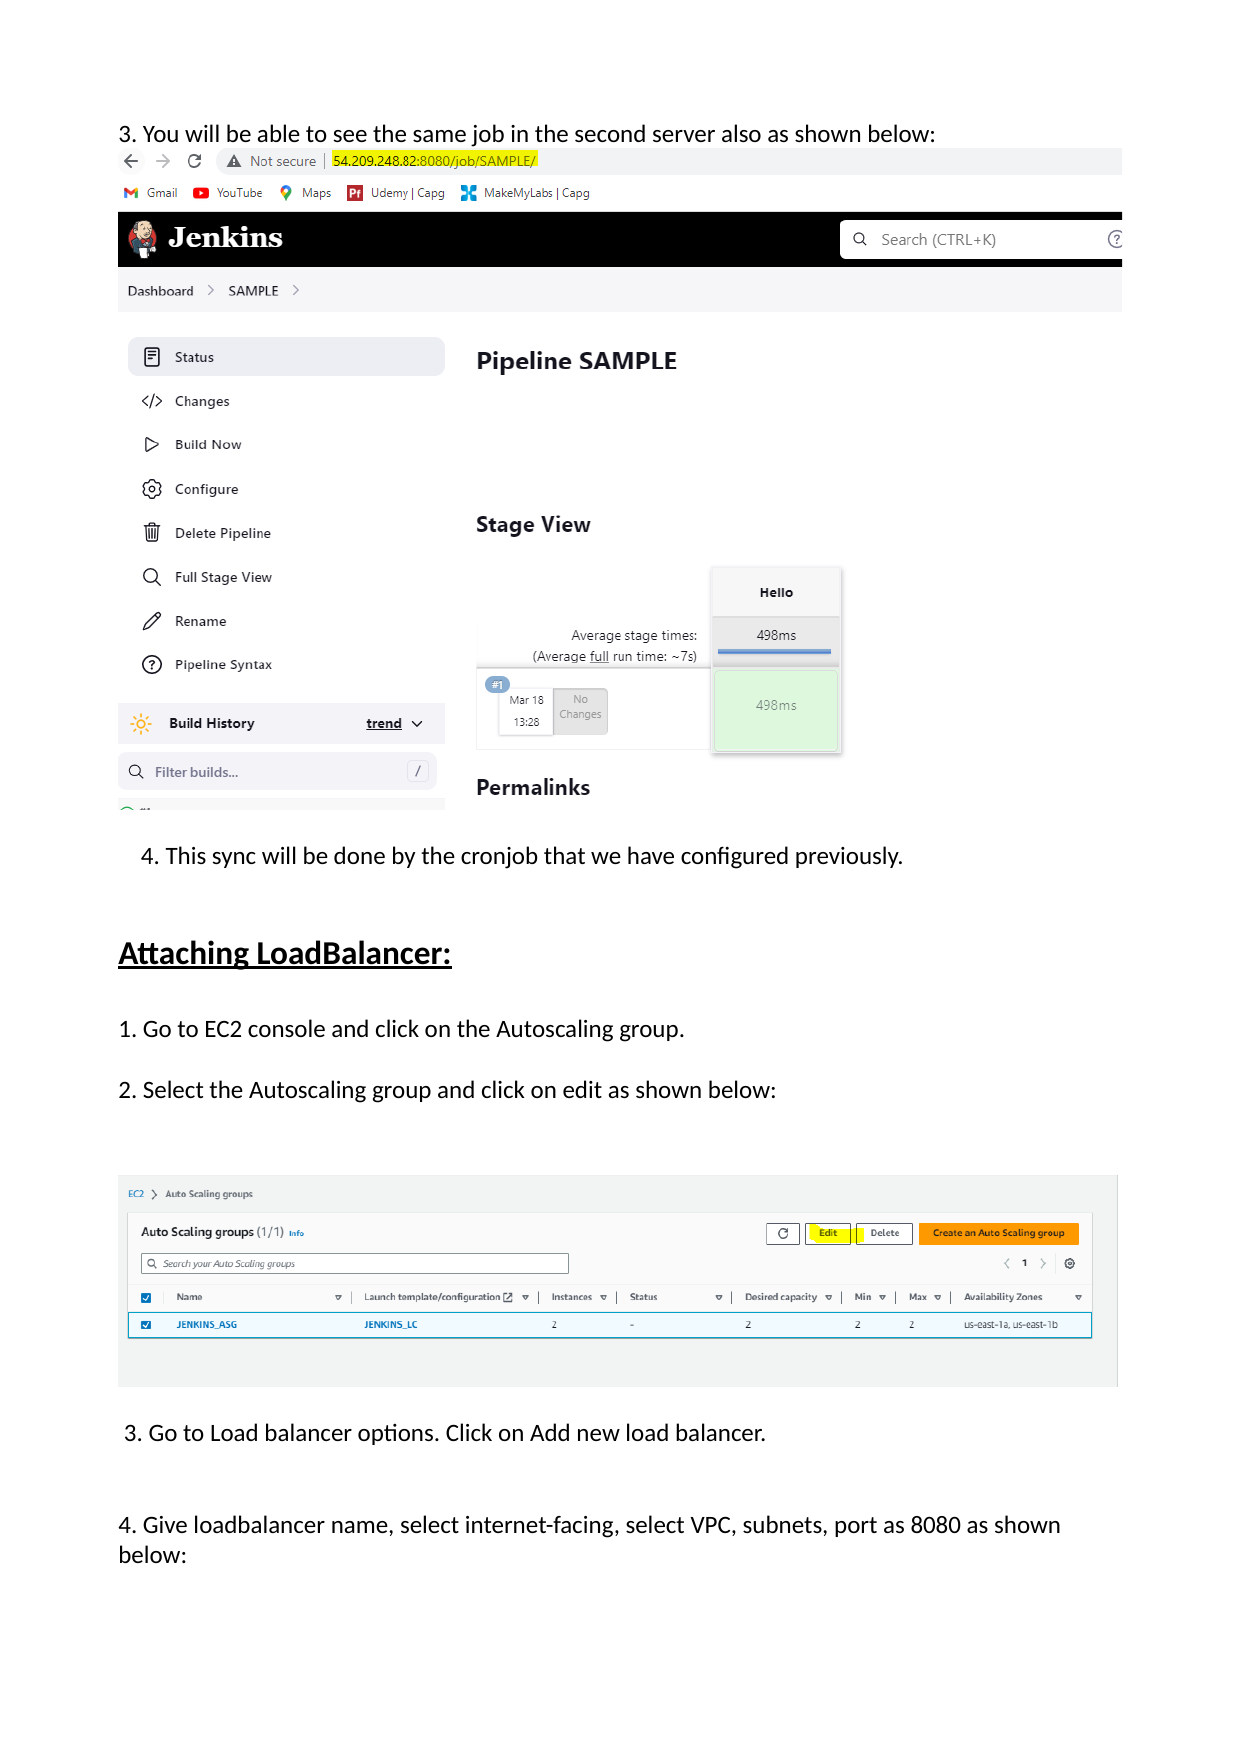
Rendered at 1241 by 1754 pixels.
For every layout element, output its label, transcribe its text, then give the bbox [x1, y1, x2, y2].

text 3. Go to Load balancer options. Click on Add new load balancer. [118, 1417, 1122, 1448]
text Attaching LoadBalancer: [118, 932, 1122, 972]
text 4. Give loadbalancer name, select internet-facing, select VPC, subnets, port as 8080 as shown below: [118, 1509, 1122, 1570]
picture [118, 148, 1123, 810]
text 4. This sync will be done by the cronjob that we have configured previously. [118, 840, 1122, 871]
text 3. You will be able to see the same job in the second server also as shown below: [118, 118, 1122, 148]
text 2. Select the Autoscaling group and click on edit as shown below: [118, 1074, 1122, 1105]
picture [118, 1175, 1123, 1387]
text 1. Go to EC2 console and click on the Autoscaling group. [118, 1013, 1122, 1044]
